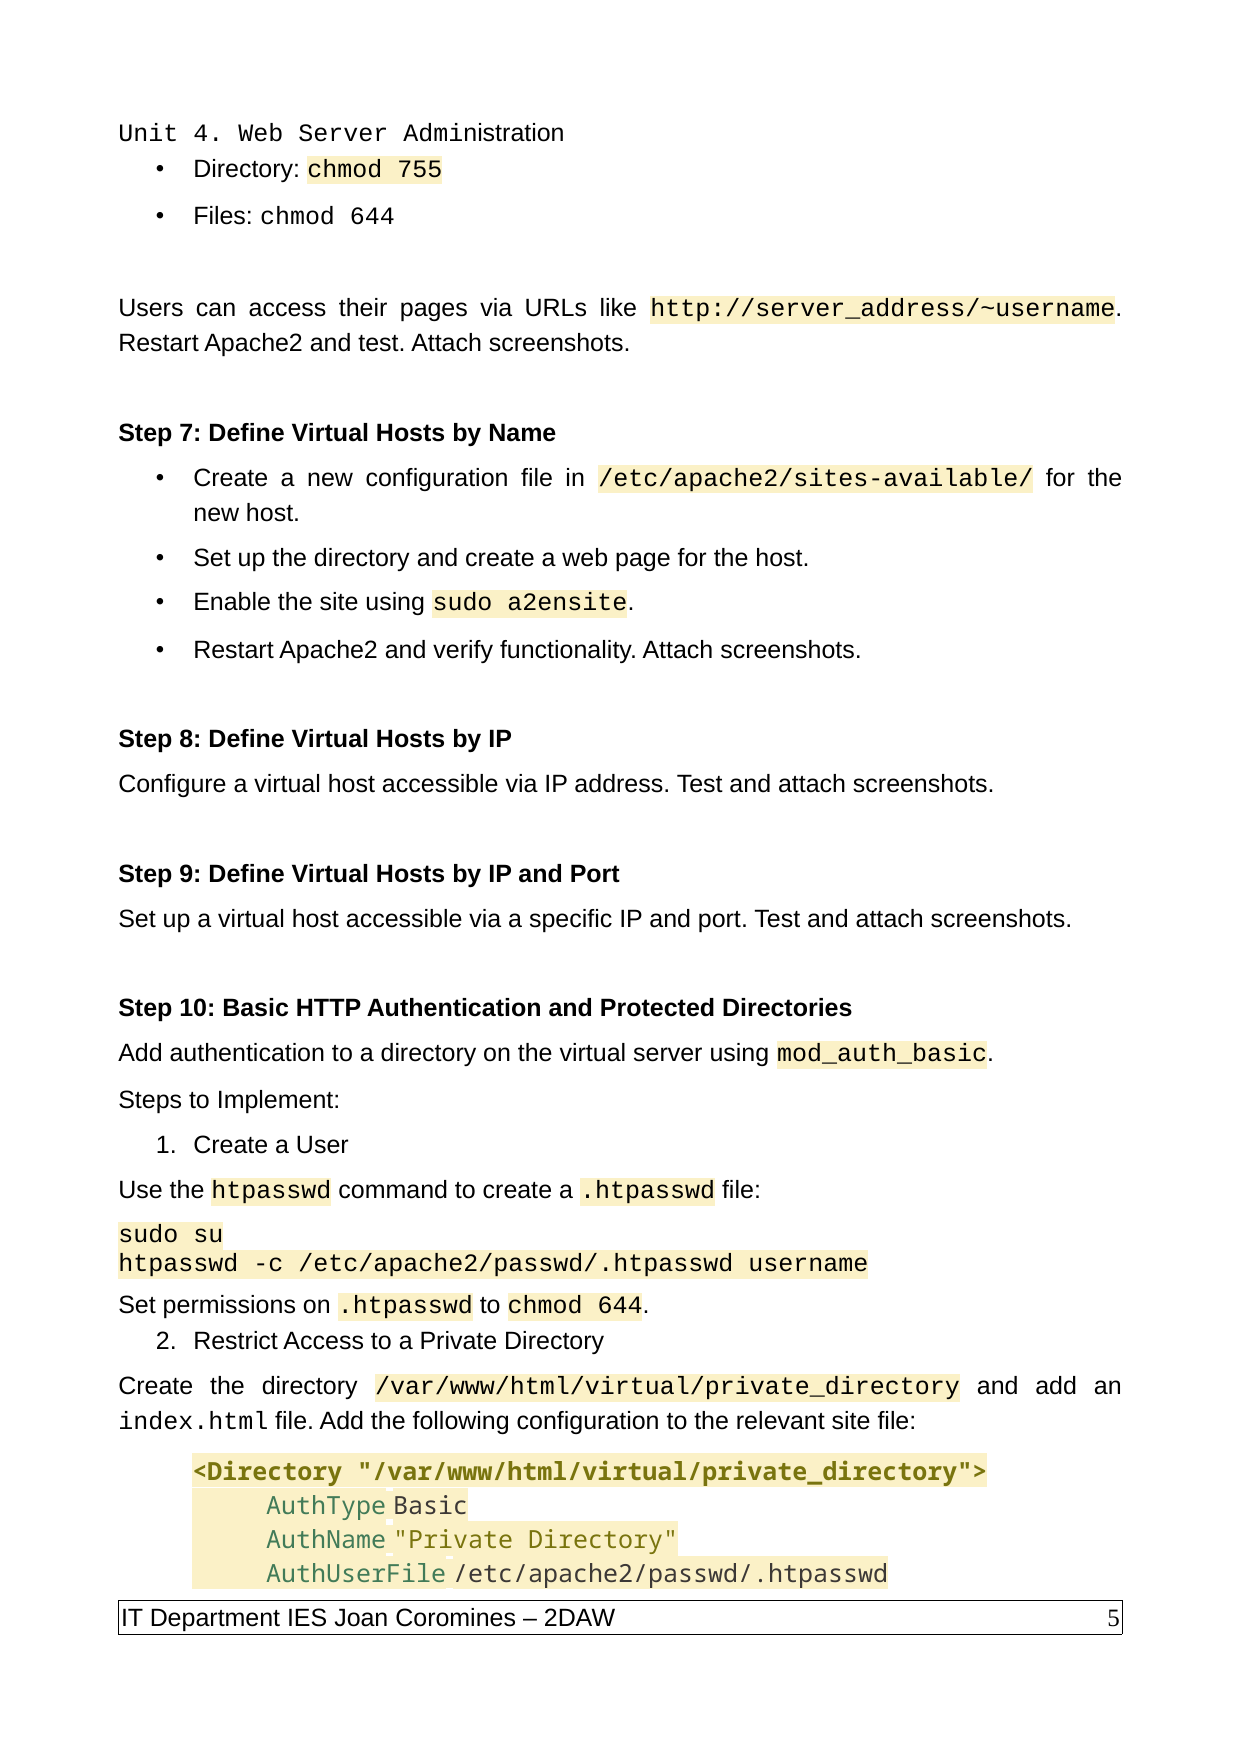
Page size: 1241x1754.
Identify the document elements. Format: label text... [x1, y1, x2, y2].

text Configure a virtual host accessible via IP address. Test and attach screenshots. [118, 769, 1122, 798]
text AuthUserFile /etc/apache2/passwd/.htpasswd [192, 1556, 1122, 1589]
list Enable the site using sudo a2ensite. [156, 587, 1122, 618]
text AuthName "Private Directory" [192, 1521, 1122, 1556]
text Use the htpasswd command to create a .htpasswd file: [118, 1175, 1122, 1206]
text Step 10: Basic HTTP Authentication and Protected Directories [118, 993, 1122, 1022]
text htpasswd -c /etc/apache2/passwd/.htpasswd username [118, 1250, 1122, 1279]
list Set up the directory and create a web page for the host. [156, 542, 1122, 571]
text Set permissions on .htpasswd to chmod 644. [118, 1291, 1122, 1321]
list Create a new configuration file in /etc/apache2/sites-available/ for the new host. [156, 462, 1122, 526]
text sudo su [118, 1222, 1122, 1250]
text Create the directory /var/www/html/virtual/private_directory and add an index.html file. Add the following configuration to the relevant site file: [118, 1371, 1122, 1437]
list Directory: chmod 755 [156, 153, 1122, 184]
text Step 9: Define Virtual Hosts by IP and Port [118, 859, 1122, 887]
list Restrict Access to a Private Directory [156, 1326, 1122, 1355]
text AuthType Basic [192, 1487, 1122, 1521]
list Files: chmod 644 [156, 201, 1122, 232]
text Set up a virtual host accessible via a specific IP and port. Test and attach screenshots. [118, 903, 1122, 932]
text Users can access their pages via URLs like http://server_address/~username. Restart Apache2 and test. Attach screenshots. [118, 293, 1122, 357]
list Create a User [156, 1130, 1122, 1159]
text <Directory "/var/www/html/virtual/private_directory"> [192, 1453, 1122, 1487]
list Restart Apache2 and verify functionality. Attach screenshots. [156, 635, 1122, 663]
text Steps to Implement: [118, 1085, 1122, 1114]
text Step 8: Define Virtual Hosts by IP [118, 724, 1122, 753]
text Step 7: Define Virtual Hosts by Name [118, 418, 1122, 446]
text Add authentication to a directory on the virtual server using mod_auth_basic. [118, 1038, 1122, 1069]
